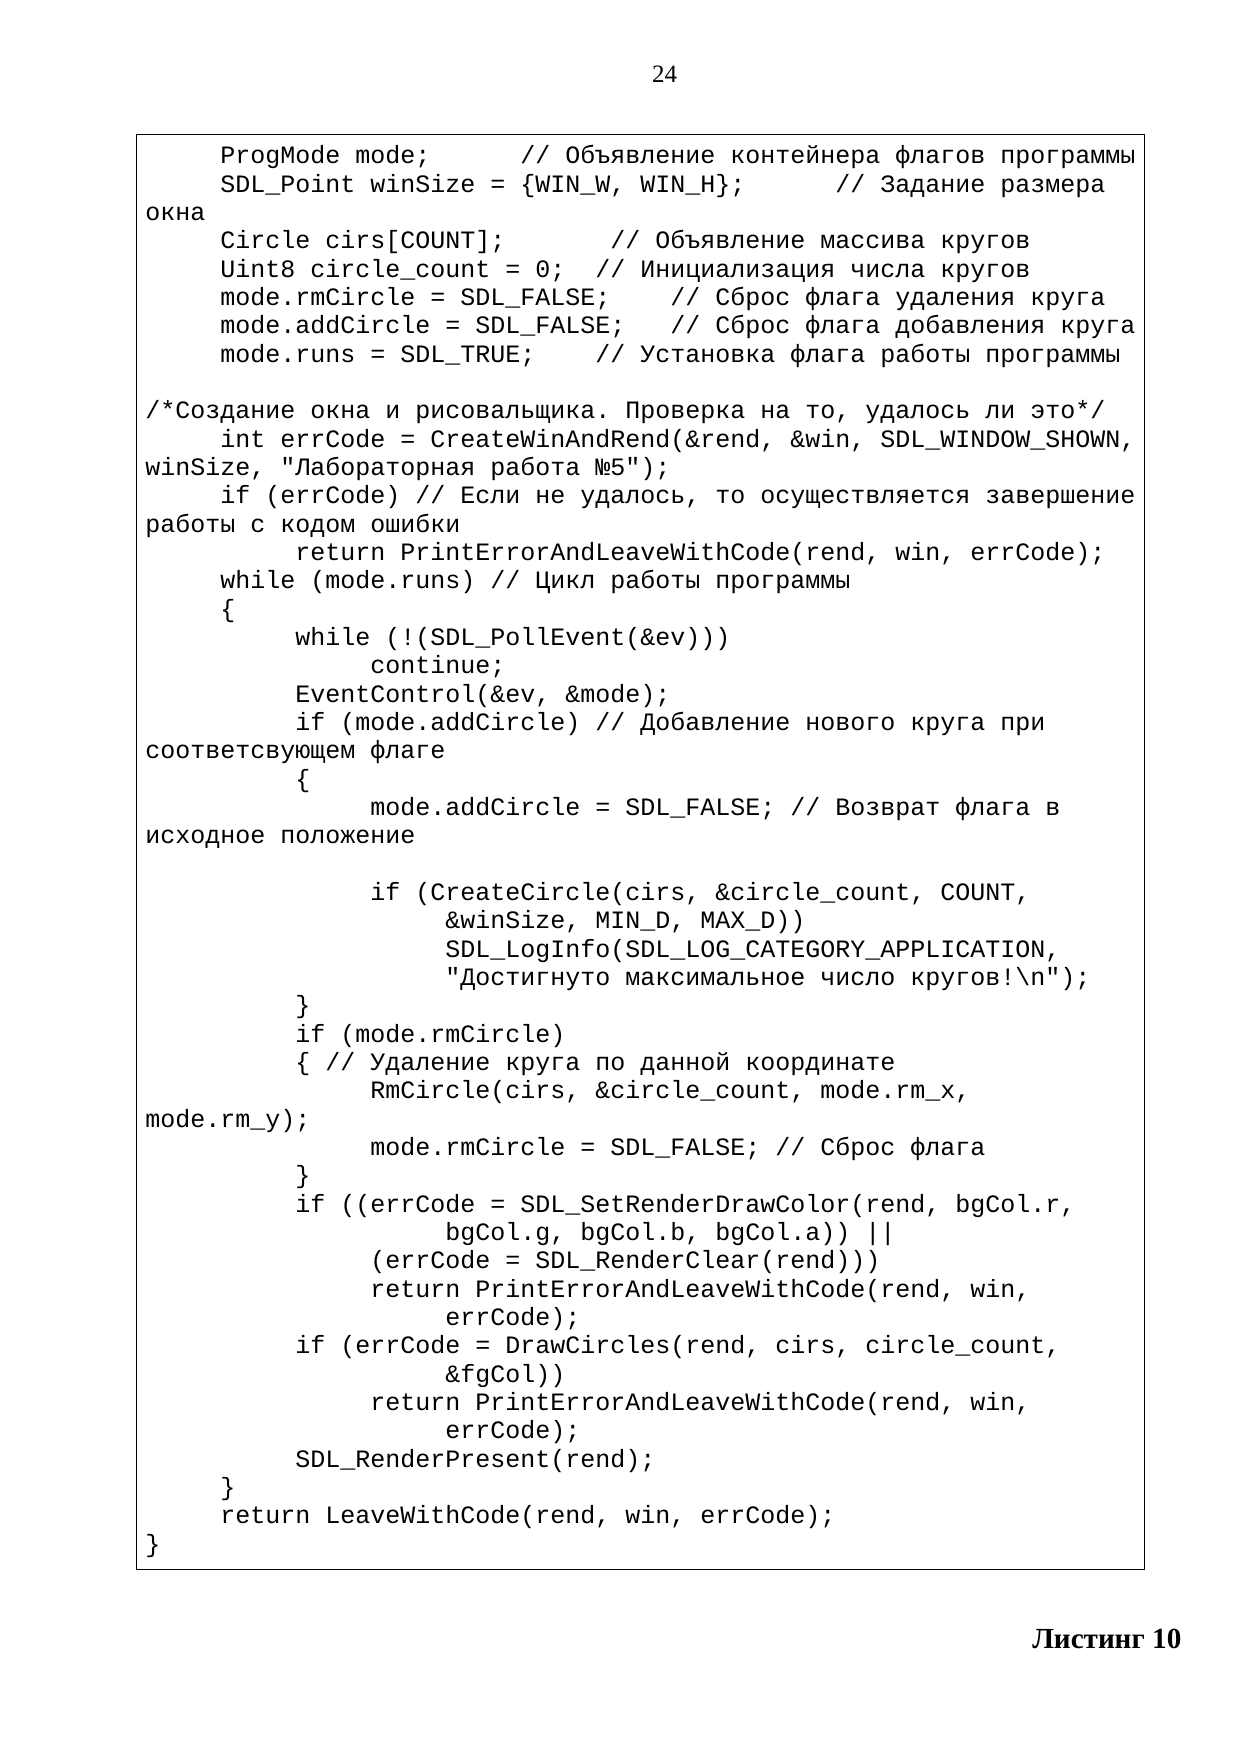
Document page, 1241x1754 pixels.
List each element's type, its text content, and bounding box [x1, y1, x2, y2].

text (errCode = SDL_RenderClear(rend))) [145, 1248, 1136, 1276]
text "Достигнуто максимальное число кругов!\n"); [145, 965, 1136, 993]
text mode.rmCircle = SDL_FALSE; // Сброс флага удаления круга [145, 285, 1136, 313]
text Uint8 circle_count = 0; // Инициализация числа кругов [145, 256, 1136, 285]
text return PrintErrorAndLeaveWithCode(rend, win, errCode); [145, 1390, 1136, 1446]
text if (mode.addCircle) // Добавление нового круга при соответсвующем флаге [145, 710, 1136, 766]
text mode.addCircle = SDL_FALSE; // Возврат флага в исходное положение [145, 795, 1136, 851]
text return LeaveWithCode(rend, win, errCode); [145, 1503, 1136, 1531]
text if (errCode = DrawCircles(rend, cirs, circle_count, &fgCol)) [145, 1333, 1136, 1390]
text if ((errCode = SDL_SetRenderDrawColor(rend, bgCol.r, bgCol.g, bgCol.b, bgCol.a)) || [145, 1191, 1136, 1248]
text if (errCode) // Если не удалось, то осуществляется завершение работы с кодом ошибки [145, 483, 1136, 540]
text ProgMode mode; // Объявление контейнера флагов программы [145, 143, 1136, 171]
text /*Создание окна и рисовальщика. Проверка на то, удалось ли это*/ [145, 398, 1136, 426]
text while (mode.runs) // Цикл работы программы [145, 568, 1136, 596]
text return PrintErrorAndLeaveWithCode(rend, win, errCode); [145, 540, 1136, 568]
text while (!(SDL_PollEvent(&ev))) [145, 625, 1136, 653]
text SDL_Point winSize = {WIN_W, WIN_H}; // Задание размера окна [145, 171, 1136, 228]
text RmCircle(cirs, &circle_count, mode.rm_x, mode.rm_y); [145, 1078, 1136, 1135]
text Листинг 10 [148, 1621, 1181, 1655]
text { [145, 766, 1136, 795]
text } [145, 1475, 1136, 1503]
text Circle cirs[COUNT]; // Объявление массива кругов [145, 228, 1136, 256]
text if (mode.rmCircle) [145, 1021, 1136, 1050]
text if (CreateCircle(cirs, &circle_count, COUNT, &winSize, MIN_D, MAX_D)) [145, 880, 1136, 936]
text int errCode = CreateWinAndRend(&rend, &win, SDL_WINDOW_SHOWN, winSize, "Лабораторная работа №5"); [145, 426, 1136, 483]
text continue; [145, 653, 1136, 681]
text SDL_RenderPresent(rend); [145, 1446, 1136, 1475]
text } [145, 1531, 1136, 1560]
text return PrintErrorAndLeaveWithCode(rend, win, errCode); [145, 1276, 1136, 1333]
text SDL_LogInfo(SDL_LOG_CATEGORY_APPLICATION, [145, 936, 1136, 965]
text EventControl(&ev, &mode); [145, 681, 1136, 710]
text } [145, 1163, 1136, 1191]
text mode.rmCircle = SDL_FALSE; // Сброс флага [145, 1135, 1136, 1163]
text { // Удаление круга по данной координате [145, 1050, 1136, 1078]
text } [145, 993, 1136, 1021]
text mode.runs = SDL_TRUE; // Установка флага работы программы [145, 341, 1136, 370]
text { [145, 596, 1136, 625]
text mode.addCircle = SDL_FALSE; // Сброс флага добавления круга [145, 313, 1136, 341]
